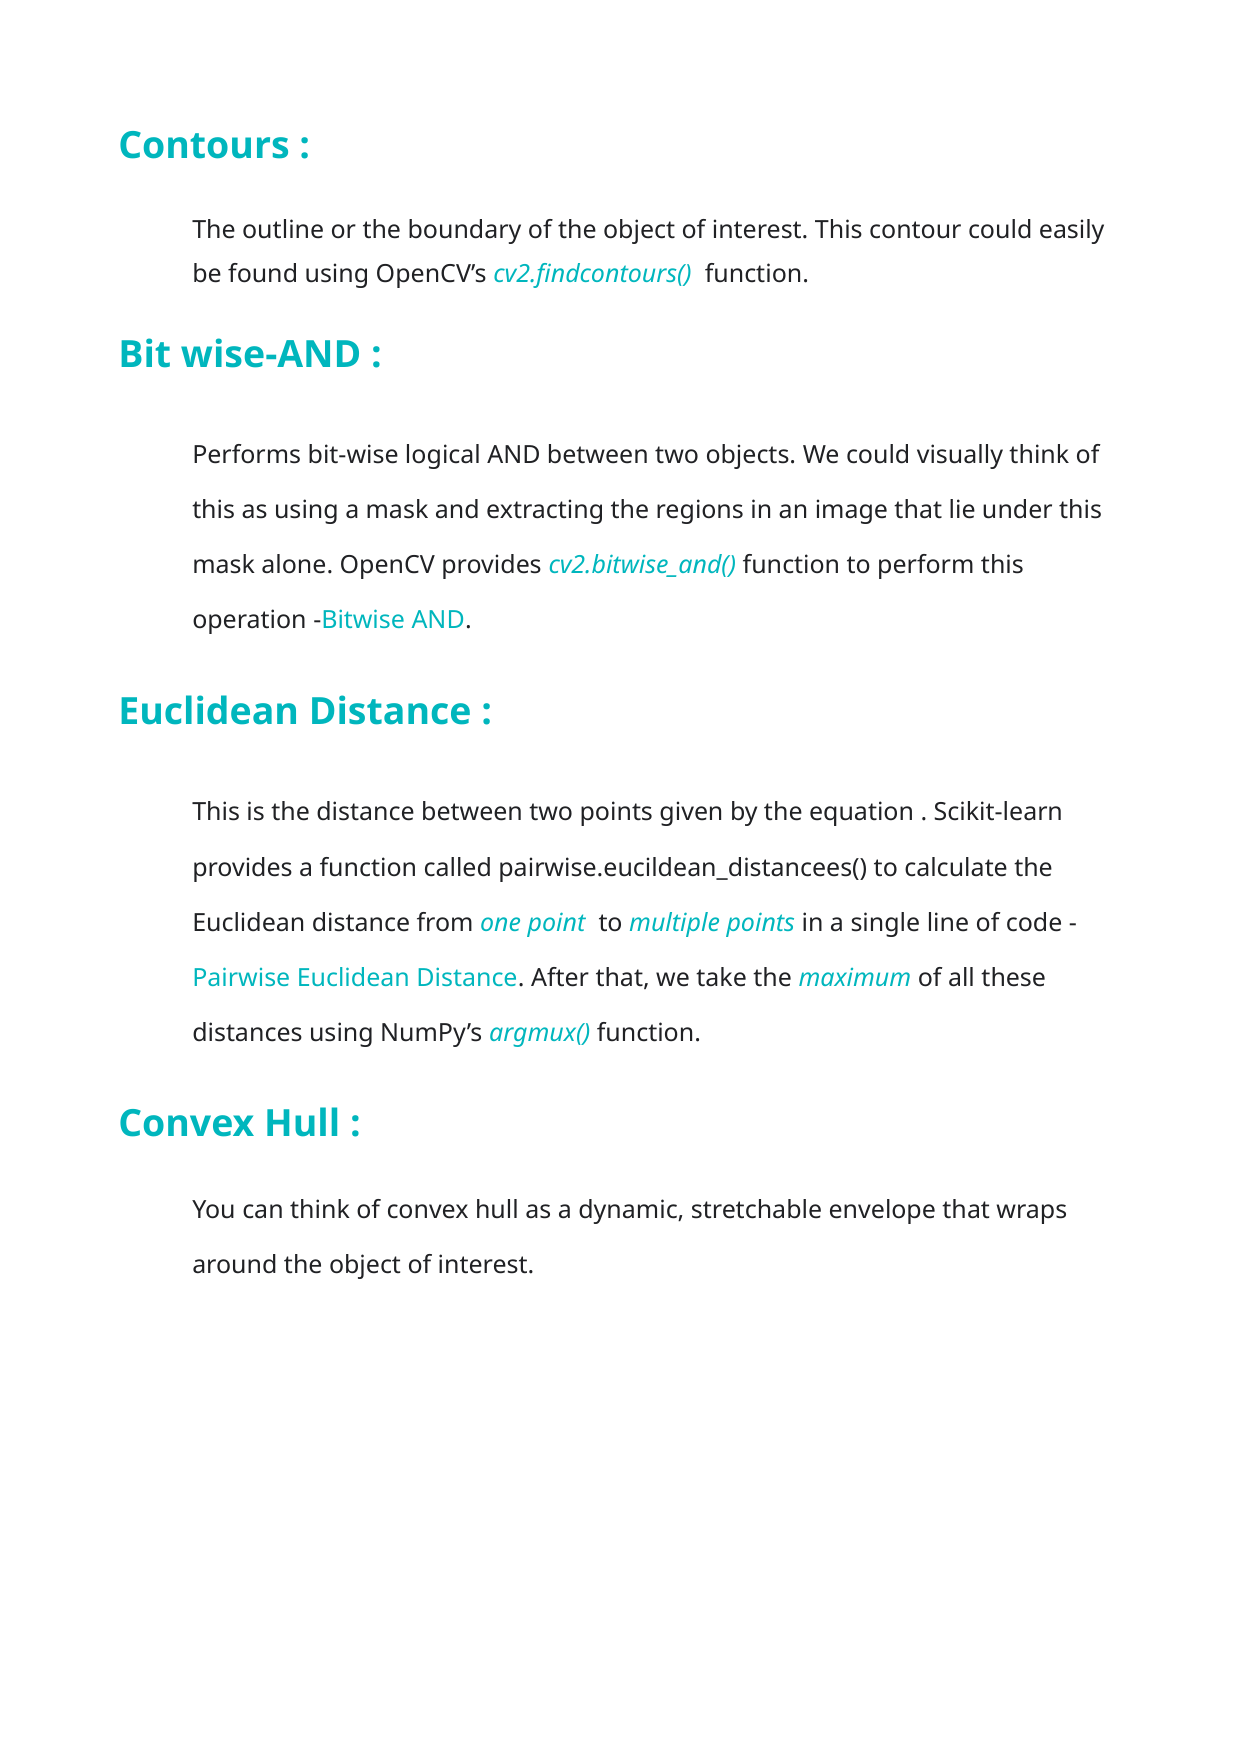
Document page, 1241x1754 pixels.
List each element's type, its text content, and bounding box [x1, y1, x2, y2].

subtitle Contours : [118, 118, 1122, 169]
subtitle This is the distance between two points given by the equation . Scikit-learn provides a function called pairwise.eucildean_distancees() to calculate the Euclidean distance from one point to multiple points in a single line of code -Pairwise Euclidean Distance. After that, we take the maximum of all these distances using NumPy’s argmux() function. [192, 794, 1122, 1048]
subtitle Euclidean Distance : [118, 684, 1122, 735]
text You can think of convex hull as a dynamic, stretchable envelope that wraps around the object of interest. [192, 1192, 1122, 1281]
subtitle The outline or the boundary of the object of interest. This contour could easily be found using OpenCV’s cv2.findcontours() function. [192, 212, 1122, 290]
subtitle Performs bit-wise logical AND between two objects. We could visually think of this as using a mask and extracting the regions in an image that lie under this mask alone. OpenCV provides cv2.bitwise_and() function to perform this operation -Bitwise AND. [192, 437, 1122, 636]
subtitle Convex Hull : [118, 1097, 1122, 1148]
subtitle Bit wise-AND : [118, 327, 1122, 378]
